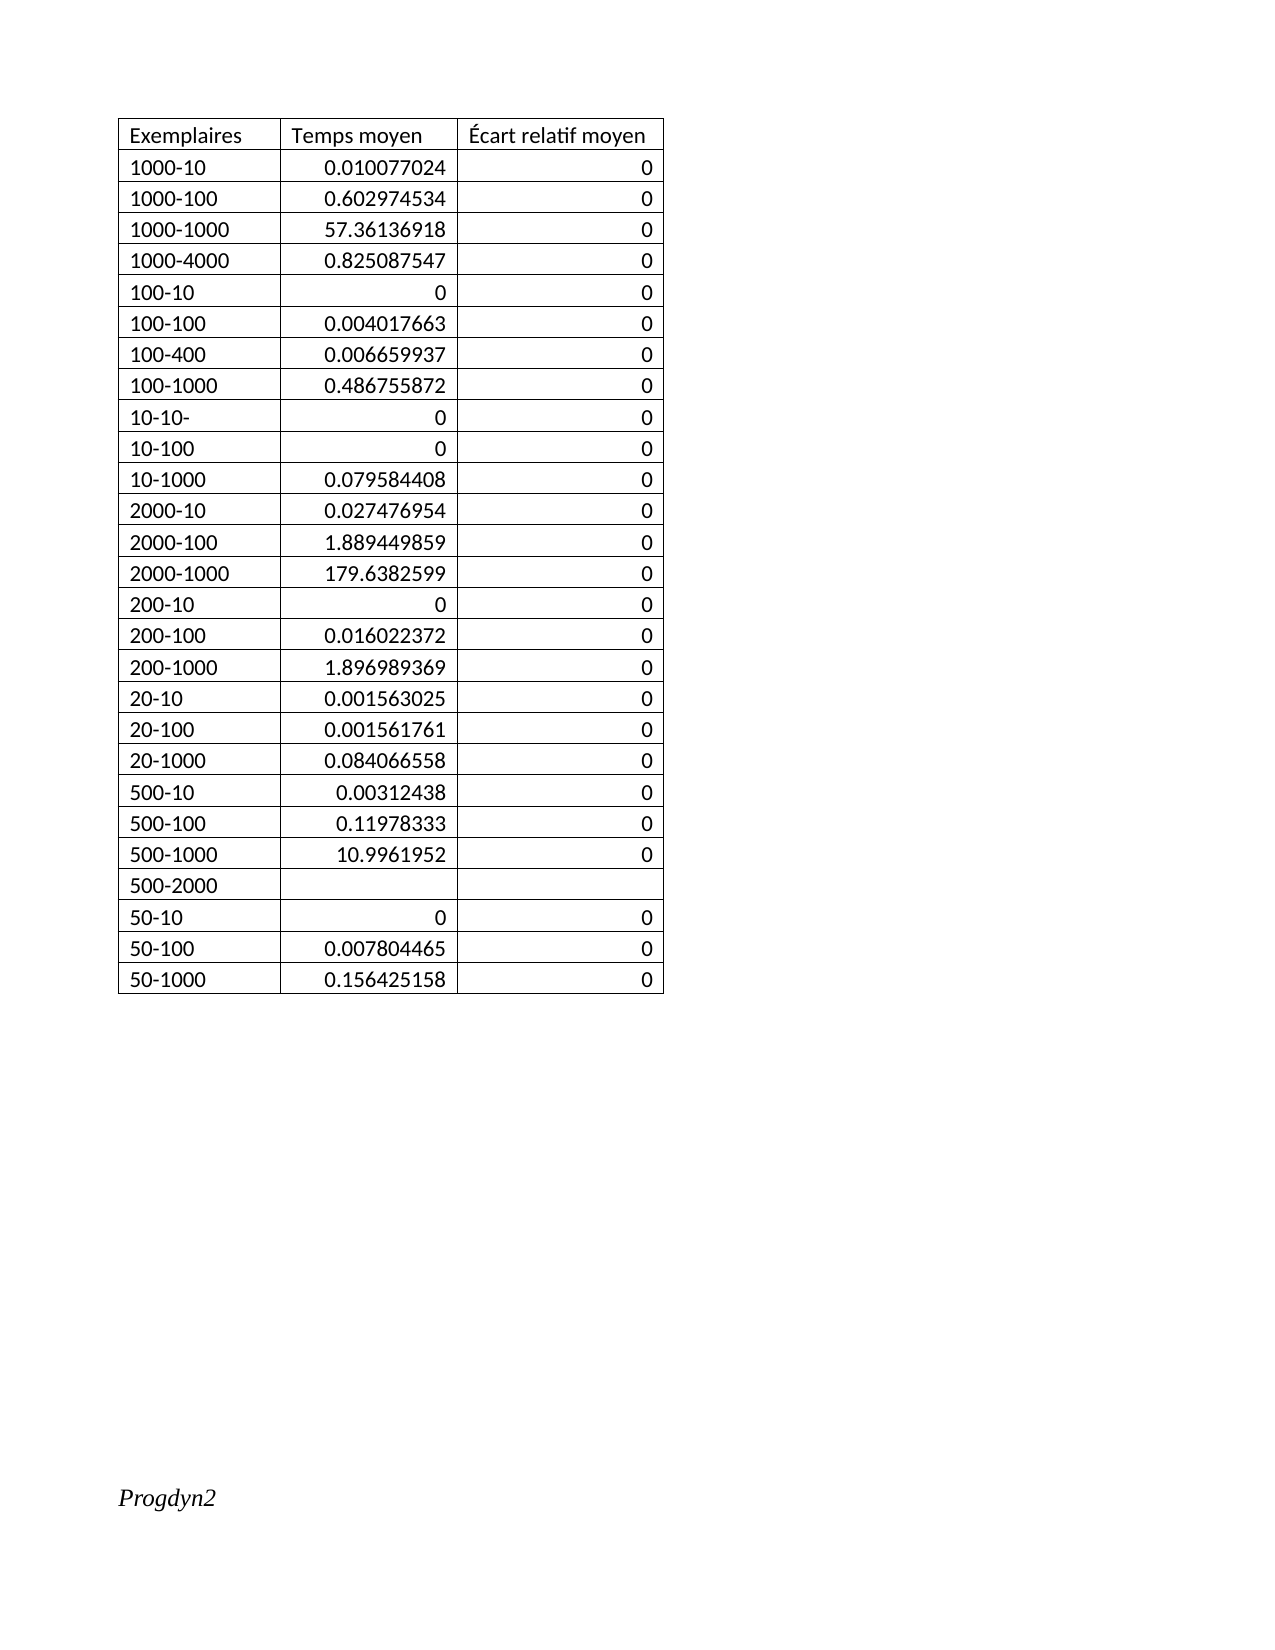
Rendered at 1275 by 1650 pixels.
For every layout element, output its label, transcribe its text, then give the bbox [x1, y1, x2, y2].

table_cell 1000-4000 [119, 244, 280, 274]
table_cell 0.00312438 [281, 775, 457, 806]
table_cell 0.001561761 [281, 713, 457, 743]
table_cell 0 [458, 369, 663, 399]
table_cell 0 [458, 932, 663, 962]
table_cell 0 [458, 463, 663, 493]
table_cell 1.896989369 [281, 650, 457, 681]
table_cell 0 [281, 275, 457, 306]
table_cell 0 [281, 432, 457, 462]
text Progdyn2 [118, 1483, 1157, 1512]
table_cell 0 [458, 307, 663, 337]
table_header Écart relatif moyen [458, 119, 663, 149]
table_cell 0 [458, 525, 663, 556]
table_cell 500-1000 [119, 838, 280, 868]
table_cell 50-100 [119, 932, 280, 962]
table_cell 0 [458, 150, 663, 181]
table_cell 1.889449859 [281, 525, 457, 556]
table_cell 0 [281, 900, 457, 931]
table_cell [281, 869, 457, 899]
table_cell 0 [458, 619, 663, 649]
table_cell 0.486755872 [281, 369, 457, 399]
table_cell 0.825087547 [281, 244, 457, 274]
table_cell 0.016022372 [281, 619, 457, 649]
table_cell 0.156425158 [281, 963, 457, 993]
table_cell 179.6382599 [281, 557, 457, 587]
table_cell 1000-1000 [119, 213, 280, 243]
table_cell 0 [281, 400, 457, 431]
table_cell 0 [458, 400, 663, 431]
table_cell 0 [458, 338, 663, 368]
table_cell 0 [458, 275, 663, 306]
table_cell 500-2000 [119, 869, 280, 899]
table_cell 20-100 [119, 713, 280, 743]
table_header Temps moyen [281, 119, 457, 149]
table_cell 2000-10 [119, 494, 280, 524]
table_cell 100-1000 [119, 369, 280, 399]
table_cell 100-100 [119, 307, 280, 337]
table_cell 0 [458, 557, 663, 587]
table_cell 1000-10 [119, 150, 280, 181]
table_cell 200-10 [119, 588, 280, 618]
table_cell 0 [458, 807, 663, 837]
table_cell 2000-1000 [119, 557, 280, 587]
table_cell 0 [458, 650, 663, 681]
table_cell 20-1000 [119, 744, 280, 774]
table_cell 0.084066558 [281, 744, 457, 774]
table_cell 10-10- [119, 400, 280, 431]
table_cell 20-10 [119, 682, 280, 712]
table_cell 57.36136918 [281, 213, 457, 243]
table_cell 0.001563025 [281, 682, 457, 712]
table_cell 200-100 [119, 619, 280, 649]
table_cell 50-10 [119, 900, 280, 931]
table_cell 0.004017663 [281, 307, 457, 337]
table_cell 1000-100 [119, 182, 280, 212]
table_header Exemplaires [119, 119, 280, 149]
table_cell 10-1000 [119, 463, 280, 493]
table_cell 0 [458, 494, 663, 524]
table_cell 500-10 [119, 775, 280, 806]
table_cell 100-400 [119, 338, 280, 368]
table_cell 100-10 [119, 275, 280, 306]
table_cell 0 [458, 744, 663, 774]
table_cell 0.027476954 [281, 494, 457, 524]
table_cell 0.010077024 [281, 150, 457, 181]
table_cell 0 [458, 244, 663, 274]
table_cell 0 [458, 775, 663, 806]
table_cell 0.602974534 [281, 182, 457, 212]
table_cell 2000-100 [119, 525, 280, 556]
table_cell 50-1000 [119, 963, 280, 993]
table_cell 0 [458, 182, 663, 212]
table_cell 10-100 [119, 432, 280, 462]
table_cell 0 [458, 963, 663, 993]
table_cell 200-1000 [119, 650, 280, 681]
table_cell 0 [281, 588, 457, 618]
table_cell 0 [458, 838, 663, 868]
table_cell 0 [458, 588, 663, 618]
table_cell 0.079584408 [281, 463, 457, 493]
table_cell 0 [458, 213, 663, 243]
table_cell 0 [458, 713, 663, 743]
table_cell 0 [458, 682, 663, 712]
table_cell 0.006659937 [281, 338, 457, 368]
table_cell [458, 869, 663, 899]
table_cell 0 [458, 432, 663, 462]
table_cell 10.9961952 [281, 838, 457, 868]
table_cell 0.007804465 [281, 932, 457, 962]
table_cell 0.11978333 [281, 807, 457, 837]
table_cell 500-100 [119, 807, 280, 837]
table_cell 0 [458, 900, 663, 931]
